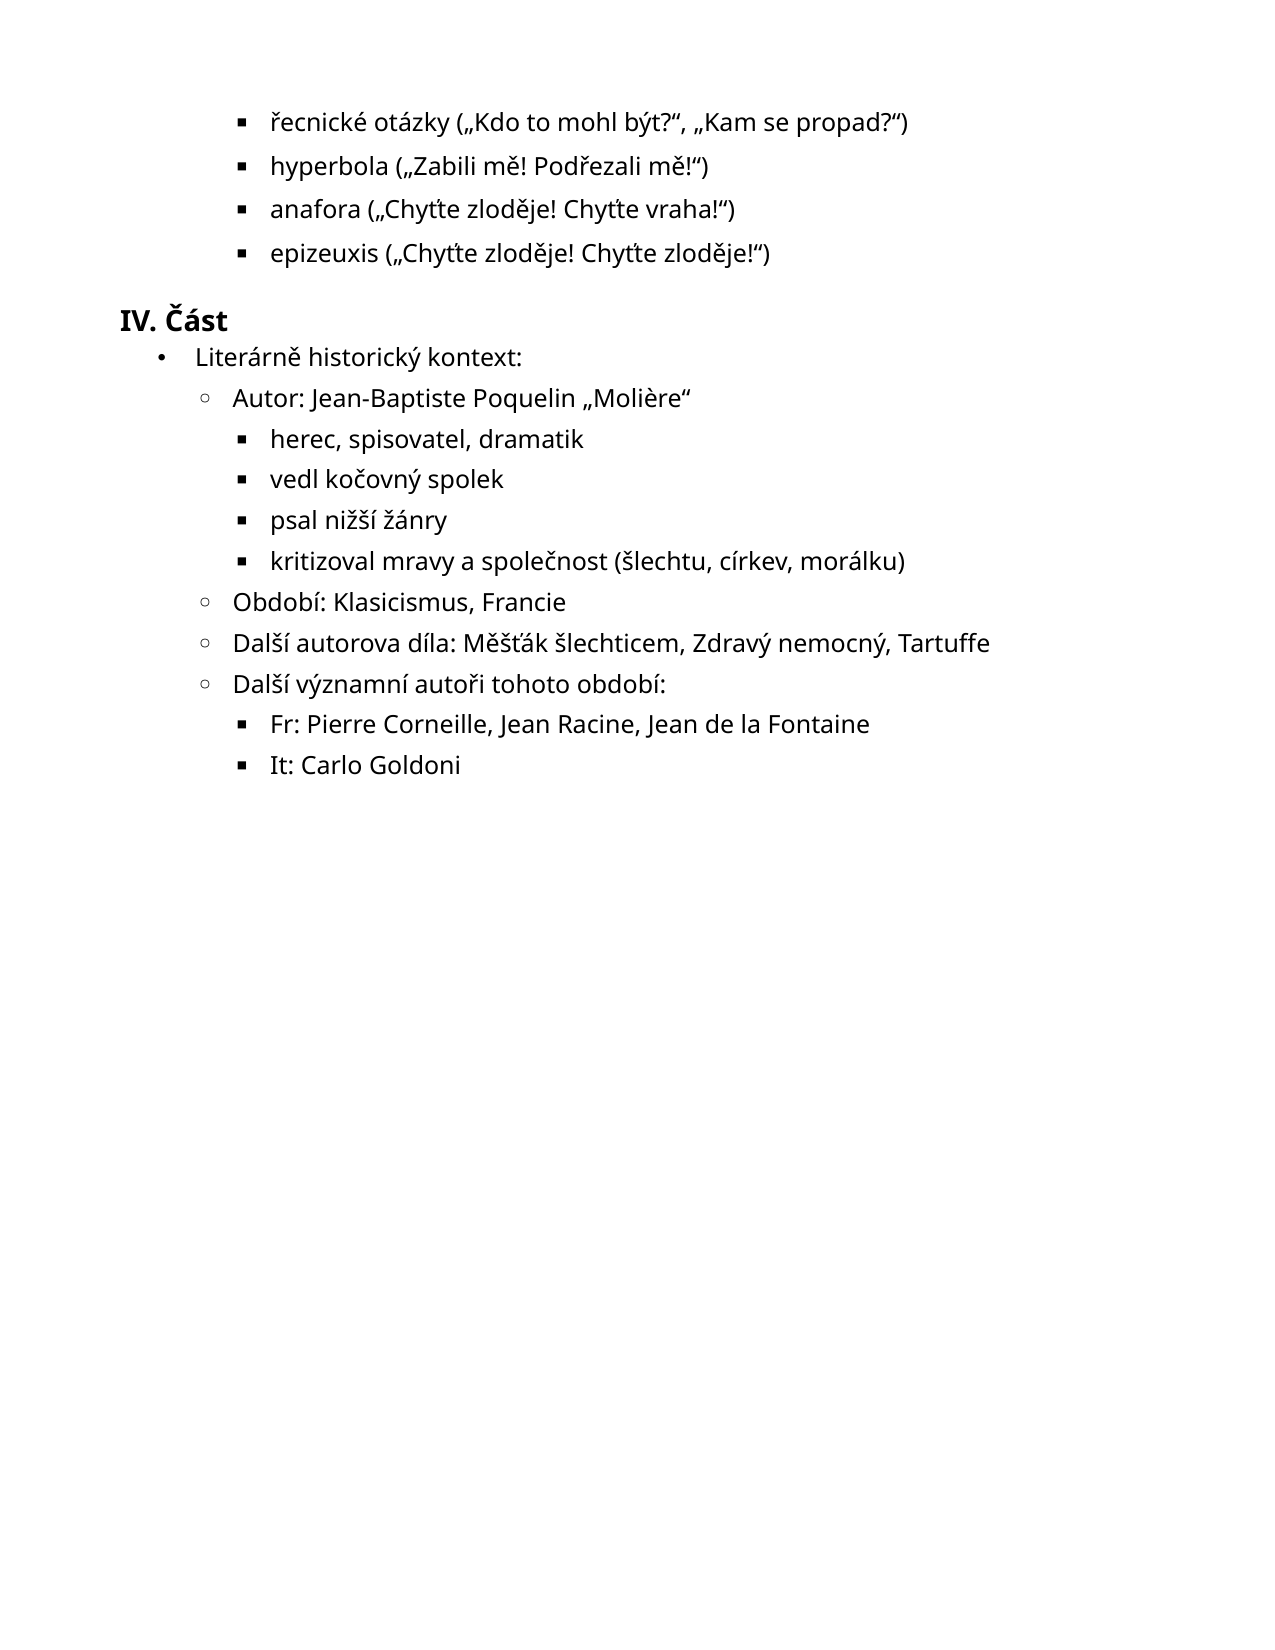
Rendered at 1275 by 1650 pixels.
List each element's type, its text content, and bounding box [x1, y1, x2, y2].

list psal nižší žánry [232, 503, 1155, 537]
list anafora („Chyťte zloděje! Chyťte vraha!“) [232, 192, 1155, 226]
list Autor: Jean-Baptiste Poquelin „Molière“ [195, 381, 1155, 414]
list vedl kočovný spolek [232, 462, 1155, 496]
list kritizoval mravy a společnost (šlechtu, církev, morálku) [232, 544, 1155, 578]
list Fr: Pierre Corneille, Jean Racine, Jean de la Fontaine [232, 707, 1155, 741]
list řecnické otázky („Kdo to mohl být?“, „Kam se propad?“) [232, 105, 1155, 139]
list Období: Klasicismus, Francie [195, 585, 1155, 619]
list herec, spisovatel, dramatik [232, 421, 1155, 455]
list Literárně historický kontext: [157, 340, 1155, 374]
list Další významní autoři tohoto období: [195, 666, 1155, 700]
list Další autorova díla: Měšťák šlechticem, Zdravý nemocný, Tartuffe [195, 626, 1155, 659]
list epizeuxis („Chyťte zloděje! Chyťte zloděje!“) [232, 236, 1155, 270]
subtitle IV. Část [120, 300, 1155, 340]
list hyperbola („Zabili mě! Podřezali mě!“) [232, 148, 1155, 183]
list It: Carlo Goldoni [232, 748, 1155, 782]
